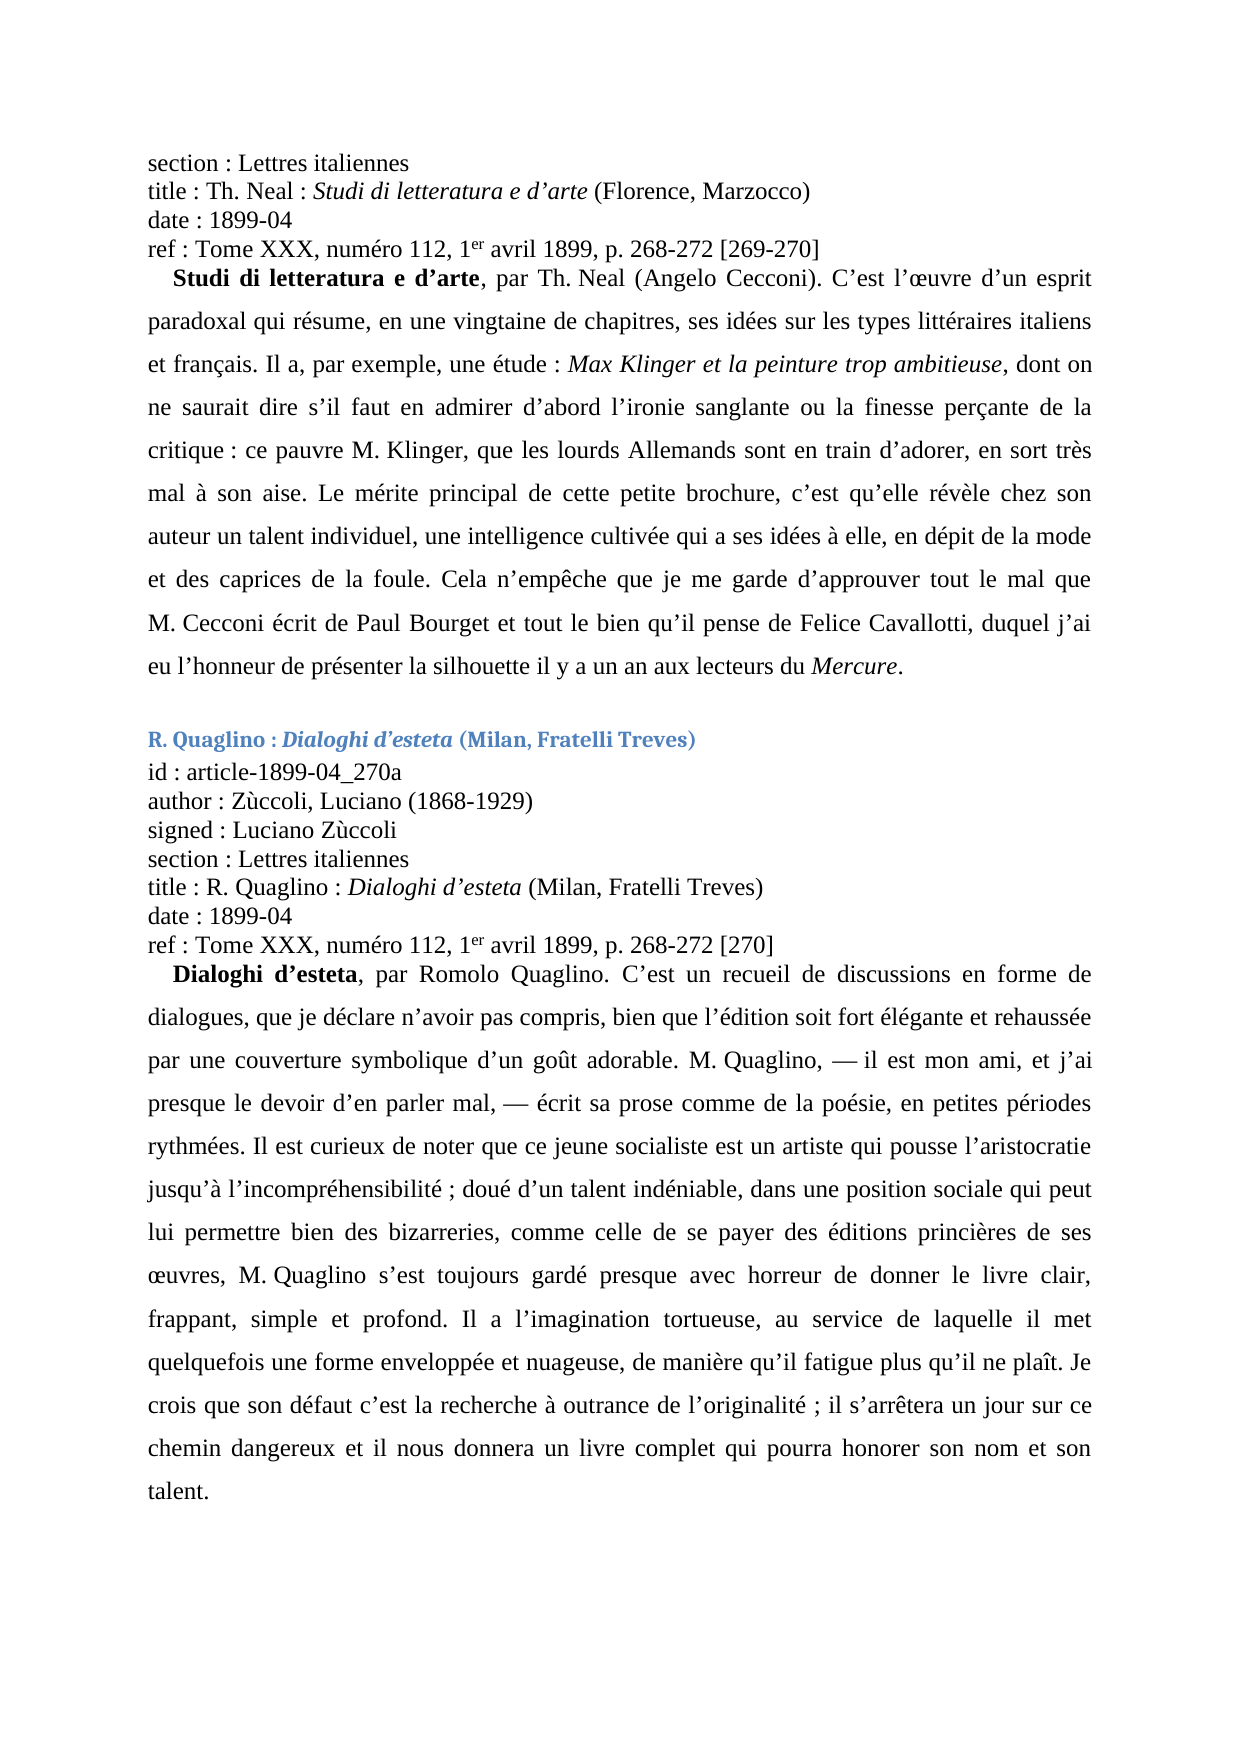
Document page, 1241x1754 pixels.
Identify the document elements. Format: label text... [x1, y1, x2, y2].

subtitle R. Quaglino : Dialoghi d’esteta (Milan, Fratelli Treves) [148, 727, 1093, 753]
text title : R. Quaglino : Dialoghi d’esteta (Milan, Fratelli Treves) [148, 872, 1093, 901]
text ref : Tome XXX, numéro 112, 1er avril 1899, p. 268-272 [269-270] [148, 234, 1093, 263]
text author : Zùccoli, Luciano (1868-1929) [148, 786, 1093, 815]
text id : article-1899-04_270a [148, 757, 1093, 786]
text section : Lettres italiennes [148, 148, 1093, 176]
text date : 1899-04 [148, 205, 1093, 234]
text Studi di letteratura e d’arte, par Th. Neal (Angelo Cecconi). C’est l’œuvre d’un esprit paradoxal qui résume, en une vingtaine de chapitres, ses idées sur les types littéraires italiens et français. Il a, par exemple, une étude : Max Klinger et la peinture trop ambitieuse, dont on ne saurait dire s’il faut en admirer d’abord l’ironie sanglante ou la finesse perçante de la critique : ce pauvre M. Klinger, que les lourds Allemands sont en train d’adorer, en sort très mal à son aise. Le mérite principal de cette petite brochure, c’est qu’elle révèle chez son auteur un talent individuel, une intelligence cultivée qui a ses idées à elle, en dépit de la mode et des caprices de la foule. Cela n’empêche que je me garde d’approuver tout le mal que M. Cecconi écrit de Paul Bourget et tout le bien qu’il pense de Felice Cavallotti, duquel j’ai eu l’honneur de présenter la silhouette il y a un an aux lecteurs du Mercure. [148, 263, 1093, 679]
text signed : Luciano Zùccoli [148, 815, 1093, 844]
text title : Th. Neal : Studi di letteratura e d’arte (Florence, Marzocco) [148, 176, 1093, 205]
text section : Lettres italiennes [148, 844, 1093, 872]
text Dialoghi d’esteta, par Romolo Quaglino. C’est un recueil de discussions en forme de dialogues, que je déclare n’avoir pas compris, bien que l’édition soit fort élégante et rehaussée par une couverture symbolique d’un goût adorable. M. Quaglino, — il est mon ami, et j’ai presque le devoir d’en parler mal, — écrit sa prose comme de la poésie, en petites périodes rythmées. Il est curieux de noter que ce jeune socialiste est un artiste qui pousse l’aristocratie jusqu’à l’incompréhensibilité ; doué d’un talent indéniable, dans une position sociale qui peut lui permettre bien des bizarreries, comme celle de se payer des éditions princières de ses œuvres, M. Quaglino s’est toujours gardé presque avec horreur de donner le livre clair, frappant, simple et profond. Il a l’imagination tortueuse, au service de laquelle il met quelquefois une forme enveloppée et nuageuse, de manière qu’il fatigue plus qu’il ne plaît. Je crois que son défaut c’est la recherche à outrance de l’originalité ; il s’arrêtera un jour sur ce chemin dangereux et il nous donnera un livre complet qui pourra honorer son nom et son talent. [148, 959, 1093, 1505]
text date : 1899-04 [148, 901, 1093, 930]
text ref : Tome XXX, numéro 112, 1er avril 1899, p. 268-272 [270] [148, 930, 1093, 959]
